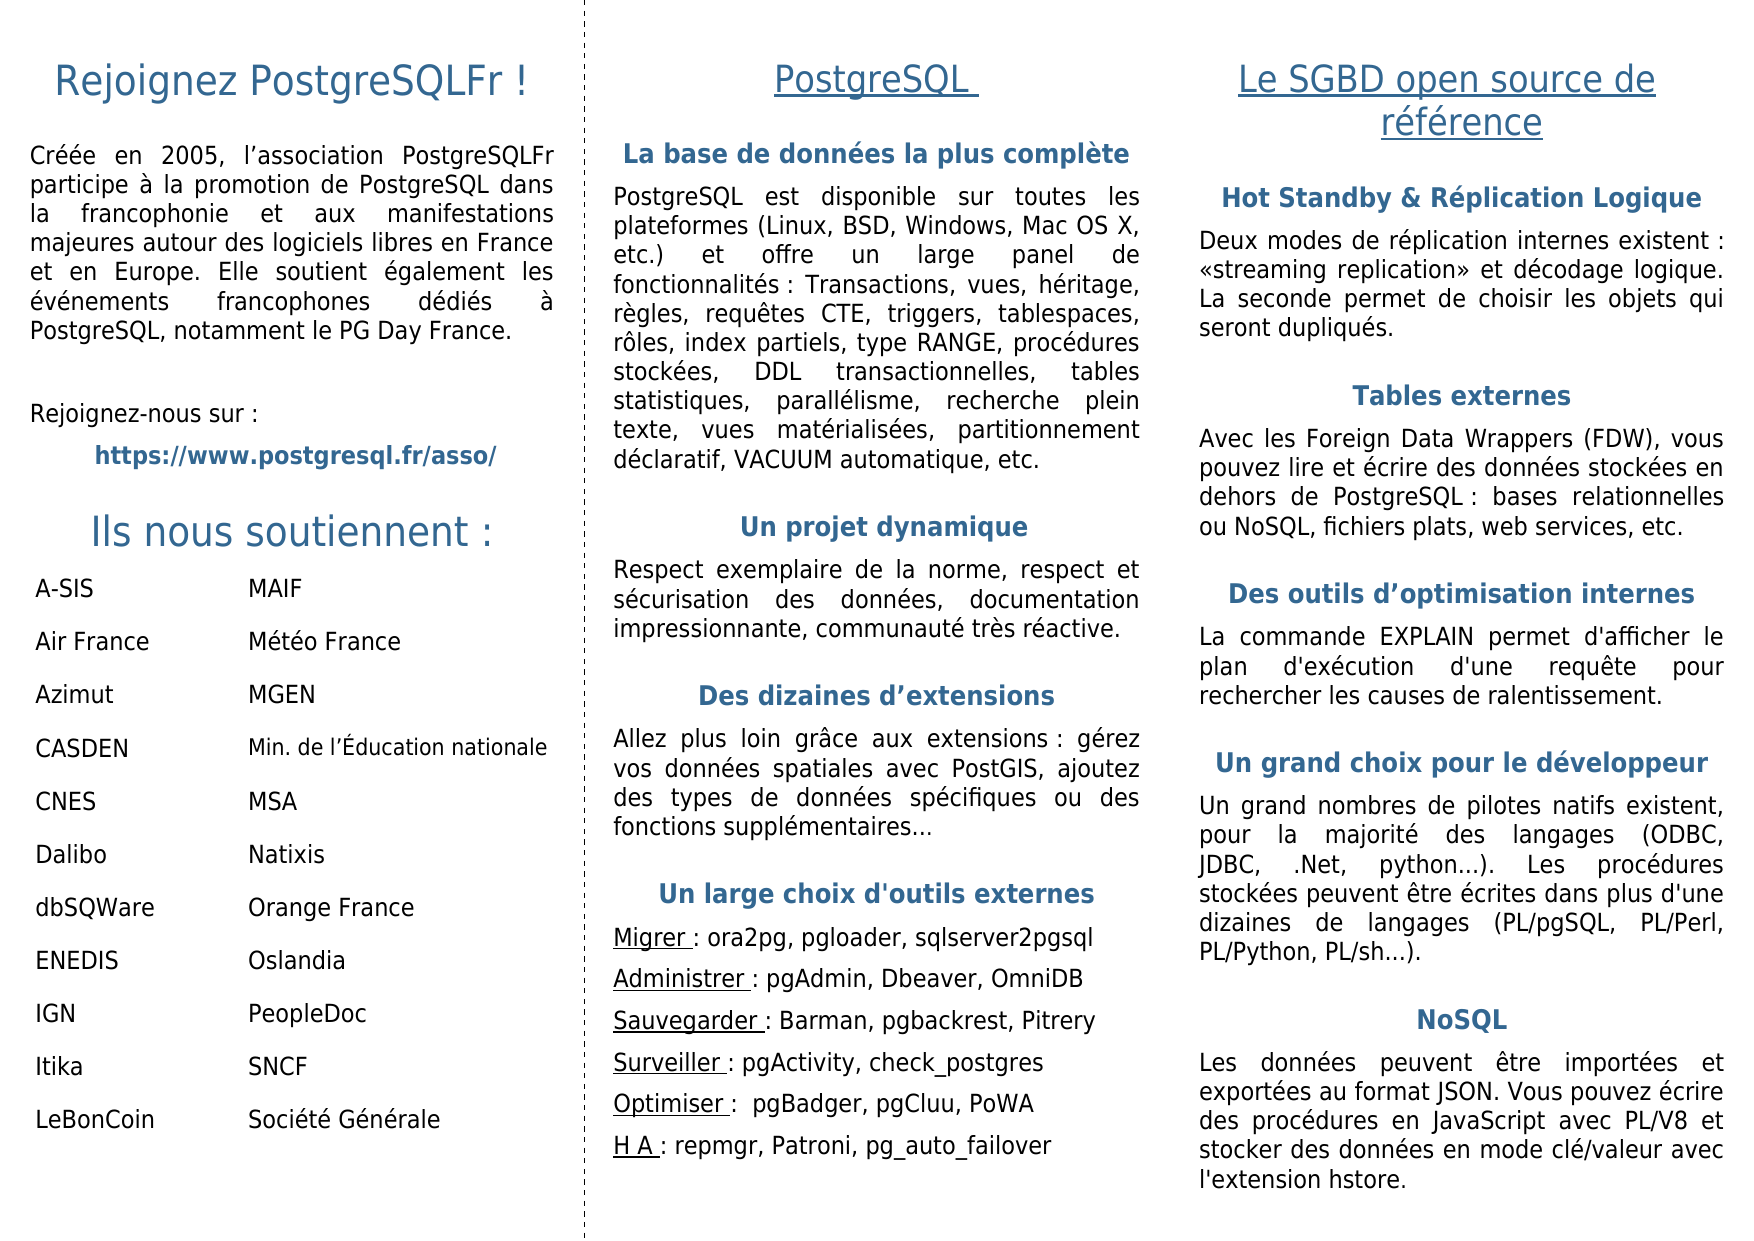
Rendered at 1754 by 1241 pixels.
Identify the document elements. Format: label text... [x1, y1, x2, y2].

table_cell CNES [30, 781, 242, 834]
text Créée en 2005, l’association PostgreSQLFr participe à la promotion de PostgreSQL dans la francophonie et aux manifestations majeures autour des logiciels libres en France et en Europe. Elle soutient également les événements francophones dédiés à PostgreSQL, notamment le PG Day France. [29, 141, 554, 345]
subtitle Tables externes [1199, 380, 1724, 412]
text La commande EXPLAIN permet d'afficher le plan d'exécution d'une requête pour rechercher les causes de ralentissement. [1199, 622, 1724, 710]
text Administrer : pgAdmin, Dbeaver, OmniDB [613, 964, 1140, 994]
table_cell Air France [30, 622, 242, 675]
table_cell Azimut [30, 675, 242, 728]
subtitle Un projet dynamique [601, 512, 1169, 543]
subtitle Le SGBD open source de référence [1169, 57, 1724, 144]
text Rejoignez-nous sur : [29, 399, 554, 428]
text Allez plus loin grâce aux extensions : gérez vos données spatiales avec PostGIS, ajoutez des types de données spécifiques ou des fonctions supplémentaires... [613, 725, 1140, 841]
text Les données peuvent être importées et exportées au format JSON. Vous pouvez écrire des procédures en JavaScript avec PL/V8 et stocker des données en mode clé/valeur avec l'extension hstore. [1199, 1048, 1724, 1194]
text https://www.postgresql.fr/asso/ [29, 441, 554, 470]
table_cell PeopleDoc [242, 994, 554, 1047]
table_cell Orange France [242, 888, 554, 941]
table_header MAIF [242, 569, 554, 622]
subtitle Rejoignez PostgreSQLFr ! [29, 57, 554, 106]
table_cell Itika [30, 1047, 242, 1100]
table_cell ENEDIS [30, 941, 242, 994]
text PostgreSQL est disponible sur toutes les plateformes (Linux, BSD, Windows, Mac OS X, etc.) et offre un large panel de fonctionnalités : Transactions, vues, héritage, règles, requêtes CTE, triggers, tablespaces, rôles, index partiels, type RANGE, procédures stockées, DDL transactionnelles, tables statistiques, parallélisme, recherche plein texte, vues matérialisées, partitionnement déclaratif, VACUUM automatique, etc. [613, 182, 1140, 474]
subtitle Un grand choix pour le développeur [1199, 747, 1724, 779]
table_cell Natixis [242, 834, 554, 887]
table_cell LeBonCoin [30, 1100, 242, 1153]
table_cell SNCF [242, 1047, 554, 1100]
table_cell dbSQWare [30, 888, 242, 941]
table_cell Météo France [242, 622, 554, 675]
text Avec les Foreign Data Wrappers (FDW), vous pouvez lire et écrire des données stockées en dehors de PostgreSQL : bases relationnelles ou NoSQL, fichiers plats, web services, etc. [1199, 424, 1724, 541]
text Un grand nombres de pilotes natifs existent, pour la majorité des langages (ODBC, JDBC, .Net, python...). Les procédures stockées peuvent être écrites dans plus d'une dizaines de langages (PL/pgSQL, PL/Perl, PL/Python, PL/sh...). [1199, 792, 1724, 967]
text Deux modes de réplication internes existent : «streaming replication» et décodage logique. La seconde permet de choisir les objets qui seront dupliqués. [1199, 226, 1724, 343]
subtitle Des dizaines d’extensions [613, 681, 1140, 712]
table_cell Société Générale [242, 1100, 554, 1153]
table_cell MGEN [242, 675, 554, 728]
table_cell Min. de l’Éducation nationale [242, 728, 554, 781]
table_cell MSA [242, 781, 554, 834]
text Migrer : ora2pg, pgloader, sqlserver2pgsql [613, 923, 1140, 952]
table_header A-SIS [30, 569, 242, 622]
subtitle Hot Standby & Réplication Logique [1199, 182, 1724, 213]
text Respect exemplaire de la norme, respect et sécurisation des données, documentation impressionnante, communauté très réactive. [613, 556, 1140, 643]
table_cell Oslandia [242, 941, 554, 994]
text H A : repmgr, Patroni, pg_auto_failover [613, 1131, 1140, 1160]
table_cell Dalibo [30, 834, 242, 887]
subtitle Un large choix d'outils externes [613, 879, 1140, 910]
table_cell IGN [30, 994, 242, 1047]
subtitle NoSQL [1199, 1004, 1724, 1036]
subtitle La base de données la plus complète [613, 138, 1140, 170]
text Optimiser : pgBadger, pgCluu, PoWA [613, 1089, 1140, 1119]
text Sauvegarder : Barman, pgbackrest, Pitrery [613, 1006, 1140, 1035]
table_cell CASDEN [30, 728, 242, 781]
text Surveiller : pgActivity, check_postgres [613, 1048, 1140, 1077]
subtitle PostgreSQL [613, 57, 1140, 101]
subtitle Des outils d’optimisation internes [1199, 578, 1724, 610]
subtitle Ils nous soutiennent : [29, 508, 554, 556]
